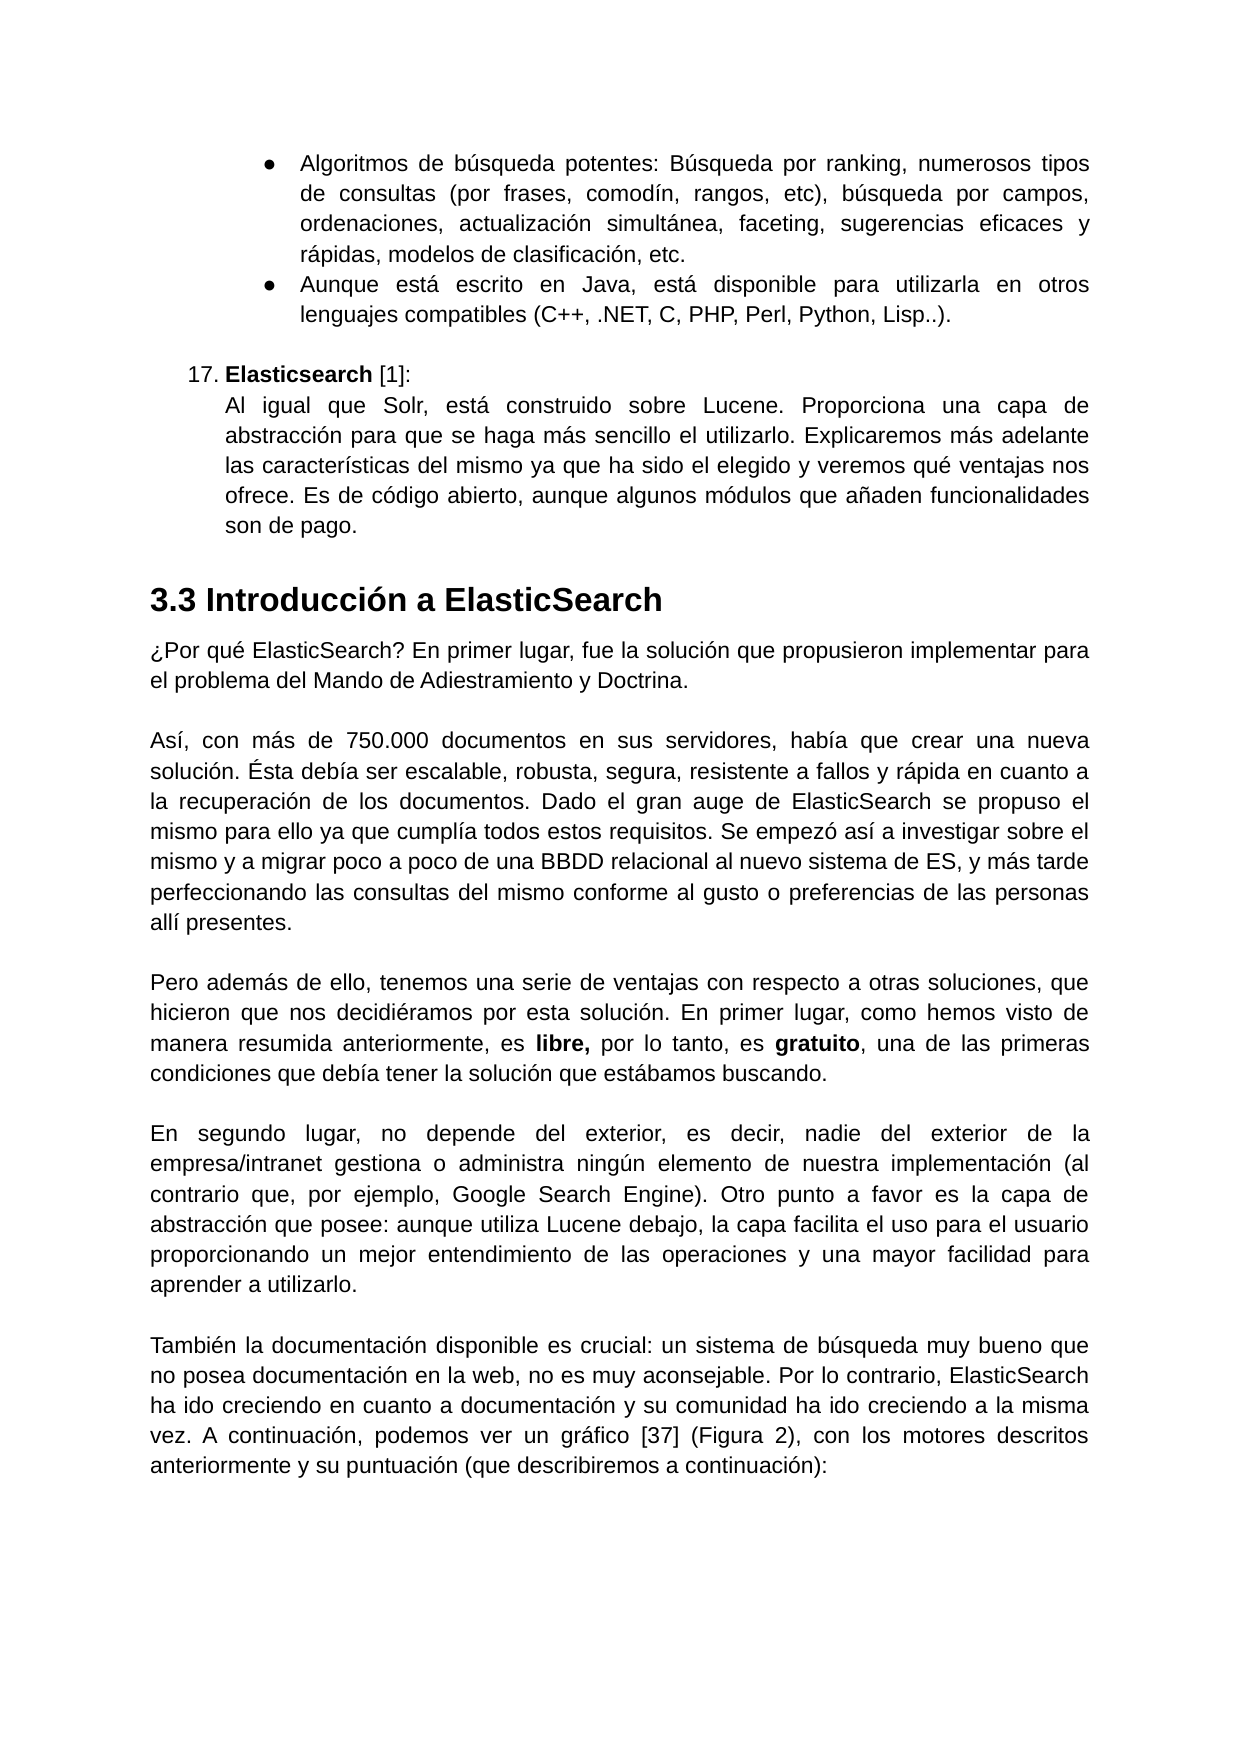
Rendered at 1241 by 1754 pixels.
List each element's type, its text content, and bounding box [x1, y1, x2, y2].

subtitle 3.3 Introducción a ElasticSearch [150, 580, 1090, 619]
text También la documentación disponible es crucial: un sistema de búsqueda muy bueno que no posea documentación en la web, no es muy aconsejable. Por lo contrario, ElasticSearch ha ido creciendo en cuanto a documentación y su comunidad ha ido creciendo a la misma vez. A continuación, podemos ver un gráfico [37] (Figura 2), con los motores descritos anteriormente y su puntuación (que describiremos a continuación): [150, 1332, 1090, 1479]
list Aunque está escrito en Java, está disponible para utilizarla en otros lenguajes compatibles (C++, .NET, C, PHP, Perl, Python, Lisp..). [262, 271, 1090, 327]
text ¿Por qué ElasticSearch? En primer lugar, fue la solución que propusieron implementar para el problema del Mando de Adiestramiento y Doctrina. [150, 637, 1090, 693]
text Al igual que Solr, está construido sobre Lucene. Proporciona una capa de abstracción para que se haga más sencillo el utilizarlo. Explicaremos más adelante las características del mismo ya que ha sido el elegido y veremos qué ventajas nos ofrece. Es de código abierto, aunque algunos módulos que añaden funcionalidades son de pago. [225, 392, 1090, 539]
list Elasticsearch [1]: [187, 361, 1090, 388]
text Así, con más de 750.000 documentos en sus servidores, había que crear una nueva solución. Ésta debía ser escalable, robusta, segura, resistente a fallos y rápida en cuanto a la recuperación de los documentos. Dado el gran auge de ElasticSearch se propuso el mismo para ello ya que cumplía todos estos requisitos. Se empezó así a investigar sobre el mismo y a migrar poco a poco de una BBDD relacional al nuevo sistema de ES, y más tarde perfeccionando las consultas del mismo conforme al gusto o preferencias de las personas allí presentes. [150, 727, 1090, 935]
text Pero además de ello, tenemos una serie de ventajas con respecto a otras soluciones, que hicieron que nos decidiéramos por esta solución. En primer lugar, como hemos visto de manera resumida anteriormente, es libre, por lo tanto, es gratuito, una de las primeras condiciones que debía tener la solución que estábamos buscando. [150, 969, 1090, 1086]
list Algoritmos de búsqueda potentes: Búsqueda por ranking, numerosos tipos de consultas (por frases, comodín, rangos, etc), búsqueda por campos, ordenaciones, actualización simultánea, faceting, sugerencias eficaces y rápidas, modelos de clasificación, etc. [262, 150, 1090, 267]
text En segundo lugar, no depende del exterior, es decir, nadie del exterior de la empresa/intranet gestiona o administra ningún elemento de nuestra implementación (al contrario que, por ejemplo, Google Search Engine). Otro punto a favor es la capa de abstracción que posee: aunque utiliza Lucene debajo, la capa facilita el uso para el usuario proporcionando un mejor entendimiento de las operaciones y una mayor facilidad para aprender a utilizarlo. [150, 1120, 1090, 1298]
